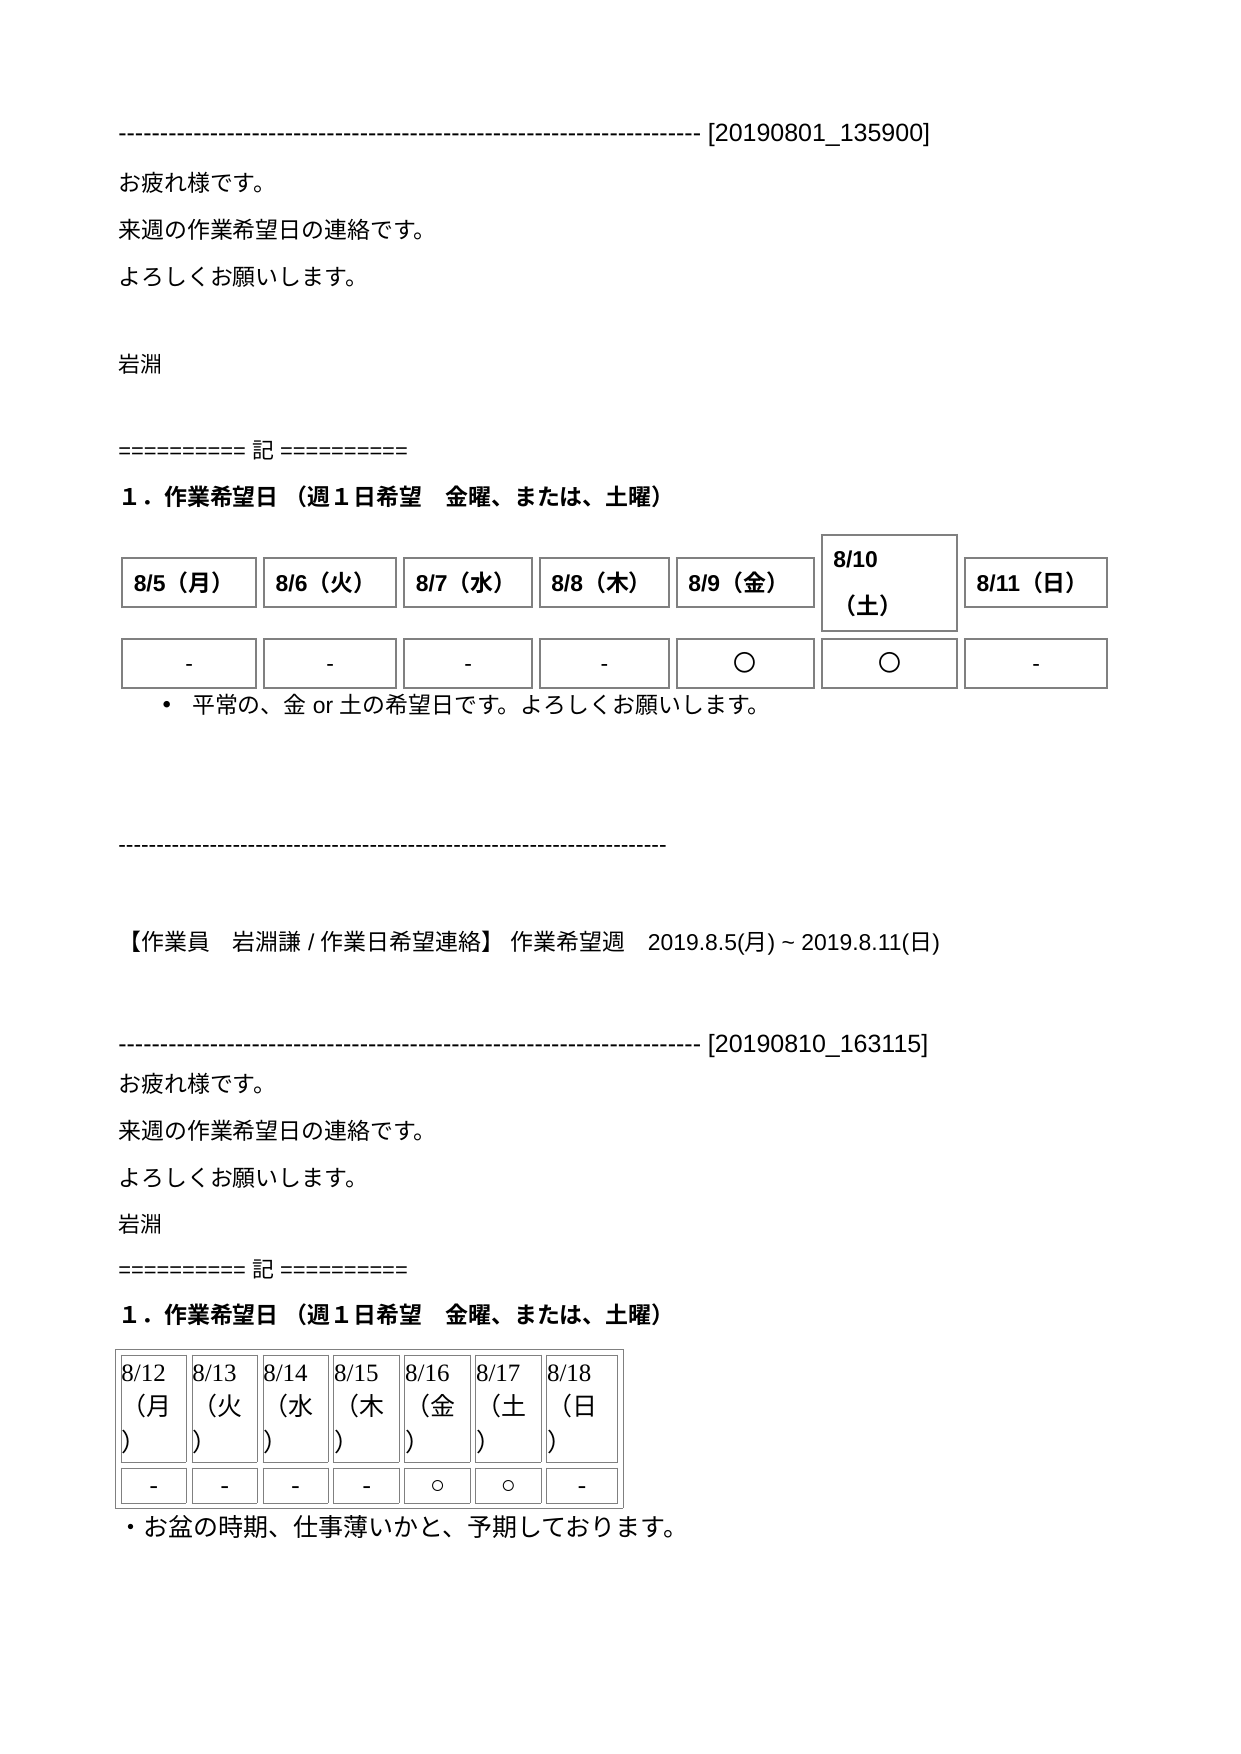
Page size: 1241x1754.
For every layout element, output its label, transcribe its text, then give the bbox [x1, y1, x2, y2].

table_cell - [544, 1462, 620, 1502]
text ------------------------------------------------------------------------ [118, 831, 1122, 858]
table_header 8/12（月） [118, 1350, 189, 1462]
table_cell - [331, 1462, 402, 1502]
table_header 8/17（土） [473, 1350, 544, 1462]
text １．作業希望日 （週１日希望 金曜、または、土曜） [118, 1302, 1122, 1328]
table_header 8/15（木） [331, 1350, 402, 1462]
text ・お盆の時期、仕事薄いかと、予期しております。 [118, 1508, 1122, 1544]
table_header 8/18（日） [544, 1350, 620, 1462]
table_cell - [118, 1462, 189, 1502]
text お疲れ様です。 [118, 169, 1122, 196]
table_cell - [264, 1469, 328, 1502]
table_cell - [193, 1469, 257, 1502]
table_cell - [334, 1469, 399, 1502]
text 岩淵 [118, 352, 1122, 377]
text １．作業希望日 （週１日希望 金曜、または、土曜） [118, 483, 1122, 510]
table_cell - [118, 635, 260, 692]
table_cell - [260, 1462, 331, 1502]
table_cell - [122, 1469, 186, 1502]
text よろしくお願いします。 [118, 1165, 1122, 1191]
text ========== 記 ========== [118, 438, 1122, 464]
table_header 8/11（日） [961, 531, 1111, 635]
text 【作業員 岩淵謙 / 作業日希望連絡】 作業希望週 2019.8.5(月) ~ 2019.8.11(日) [118, 928, 1122, 955]
table_cell ○ [473, 1462, 544, 1502]
table_cell - [536, 635, 673, 692]
text お疲れ様です。 [118, 1071, 1122, 1097]
table_header 8/7（水） [400, 531, 536, 635]
text ========== 記 ========== [118, 1257, 1122, 1282]
table_header 8/5（月） [118, 531, 260, 635]
table_cell - [961, 635, 1111, 692]
table_header 8/10（土） [818, 531, 961, 635]
text 岩淵 [118, 1212, 1122, 1237]
table_cell - [400, 635, 536, 692]
table_cell ○ [402, 1462, 473, 1502]
table_header 8/9（金） [673, 531, 818, 635]
table_cell 〇 [818, 635, 961, 692]
table_cell - [189, 1462, 260, 1502]
text よろしくお願いします。 [118, 264, 1122, 290]
table_cell - [260, 635, 400, 692]
table_cell - [547, 1469, 617, 1502]
table_header 8/8（木） [536, 531, 673, 635]
text ---------------------------------------------------------------------- [20190810_163115] [118, 1001, 1122, 1058]
table_cell 〇 [673, 635, 818, 692]
text 来週の作業希望日の連絡です。 [118, 1118, 1122, 1144]
table_header 8/6（火） [260, 531, 400, 635]
text ---------------------------------------------------------------------- [20190801_135900] [118, 118, 1122, 147]
text 来週の作業希望日の連絡です。 [118, 217, 1122, 243]
table_header 8/14（水） [260, 1350, 331, 1462]
list 平常の、金 or 土の希望日です。よろしくお願いします。 [162, 692, 1122, 719]
table_header 8/16（金） [402, 1350, 473, 1462]
table_header 8/13（火） [189, 1350, 260, 1462]
